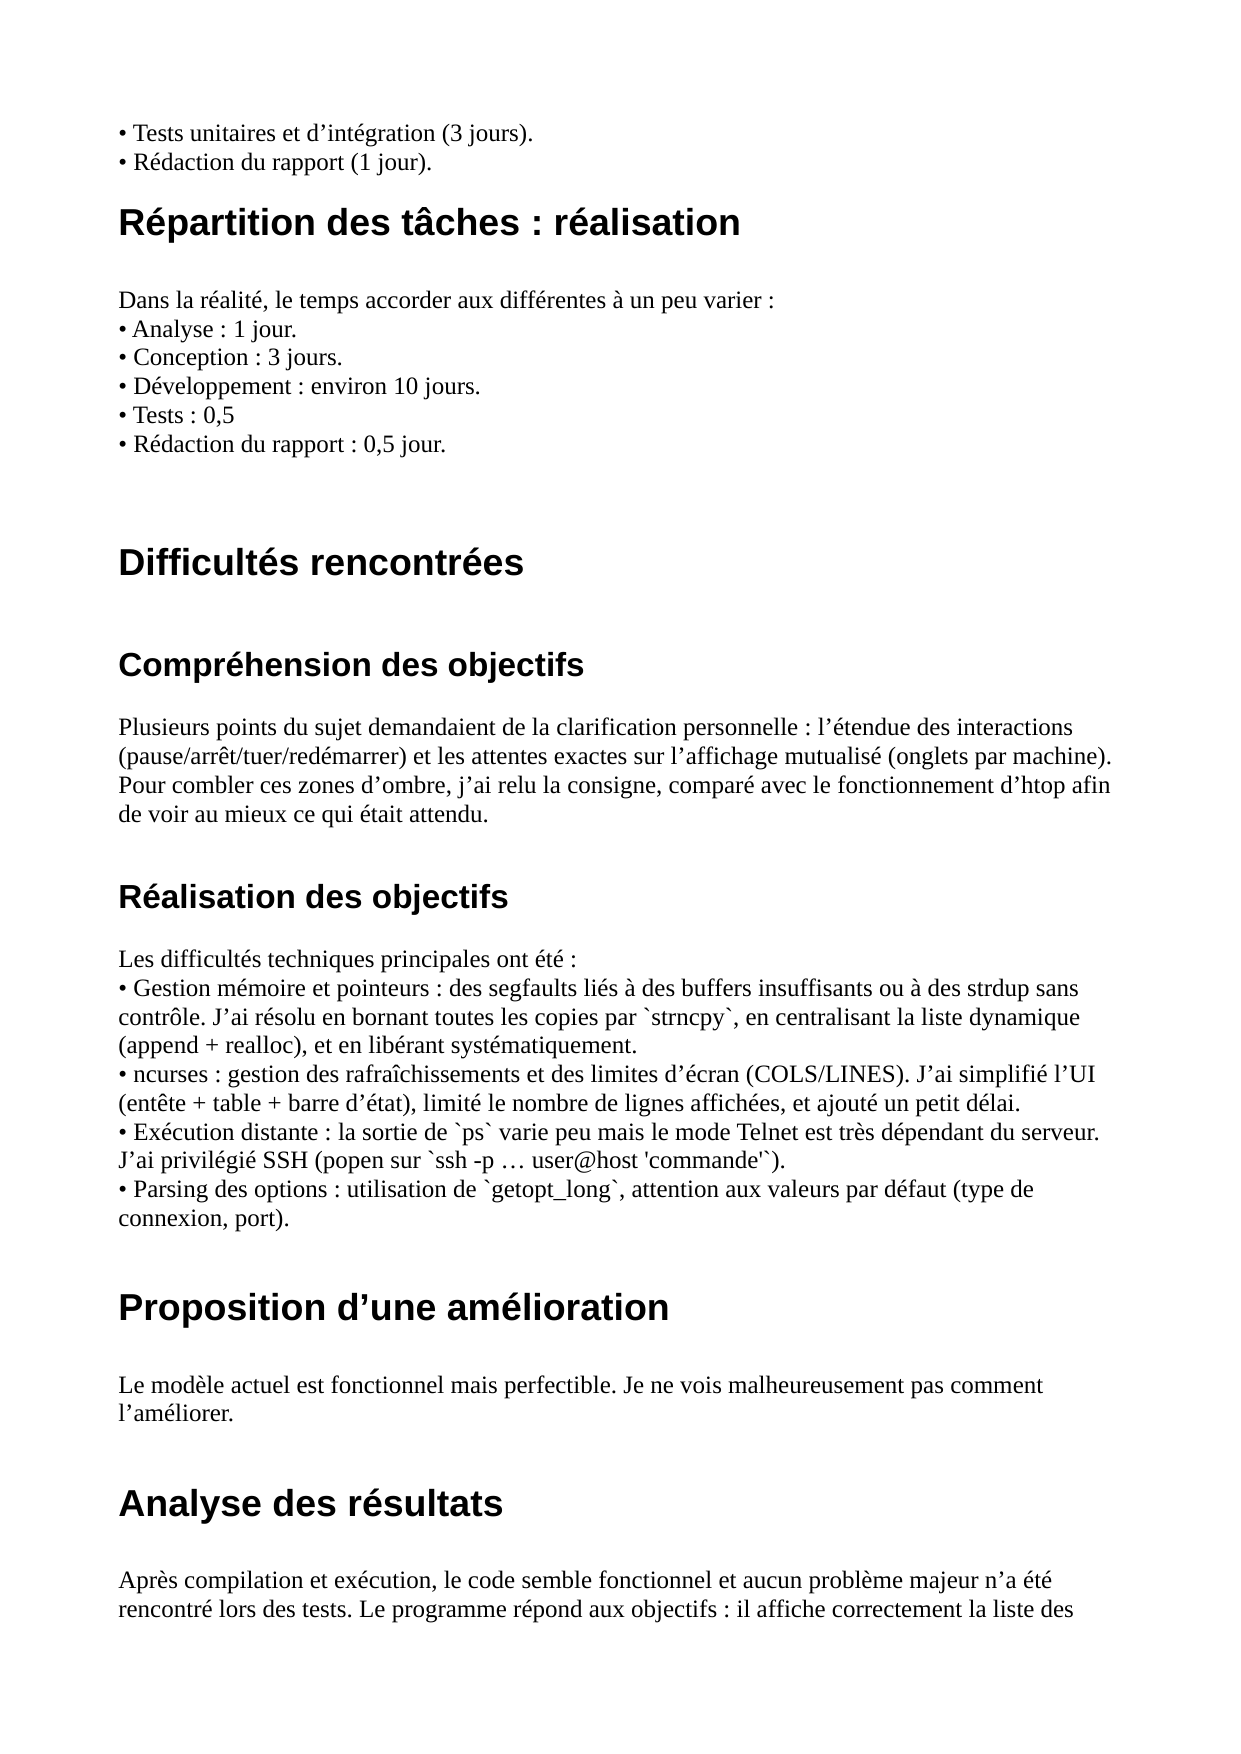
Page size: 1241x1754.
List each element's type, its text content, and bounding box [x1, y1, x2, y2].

subtitle Proposition d’une amélioration [118, 1285, 1122, 1328]
subtitle Difficultés rencontrées [118, 540, 1122, 583]
text Dans la réalité, le temps accorder aux différentes à un peu varier : • Analyse : 1 jour. • Conception : 3 jours. • Développement : environ 10 jours. • Tests : 0,5 • Rédaction du rapport : 0,5 jour. [118, 285, 1122, 457]
text • Tests unitaires et d’intégration (3 jours). • Rédaction du rapport (1 jour). [118, 118, 1122, 176]
subtitle Compréhension des objectifs [118, 645, 1122, 684]
text Après compilation et exécution, le code semble fonctionnel et aucun problème majeur n’a été rencontré lors des tests. Le programme répond aux objectifs : il affiche correctement la liste des [118, 1565, 1122, 1623]
subtitle Analyse des résultats [118, 1481, 1122, 1524]
text Les difficultés techniques principales ont été : • Gestion mémoire et pointeurs : des segfaults liés à des buffers insuffisants ou à des strdup sans contrôle. J’ai résolu en bornant toutes les copies par `strncpy`, en centralisant la liste dynamique (append + realloc), et en libérant systématiquement. • ncurses : gestion des rafraîchissements et des limites d’écran (COLS/LINES). J’ai simplifié l’UI (entête + table + barre d’état), limité le nombre de lignes affichées, et ajouté un petit délai. • Exécution distante : la sortie de `ps` varie peu mais le mode Telnet est très dépendant du serveur. J’ai privilégié SSH (popen sur `ssh -p … user@host 'commande'`). • Parsing des options : utilisation de `getopt_long`, attention aux valeurs par défaut (type de connexion, port). [118, 944, 1122, 1232]
text Le modèle actuel est fonctionnel mais perfectible. Je ne vois malheureusement pas comment l’améliorer. [118, 1370, 1122, 1427]
text Plusieurs points du sujet demandaient de la clarification personnelle : l’étendue des interactions (pause/arrêt/tuer/redémarrer) et les attentes exactes sur l’affichage mutualisé (onglets par machine). Pour combler ces zones d’ombre, j’ai relu la consigne, comparé avec le fonctionnement d’htop afin de voir au mieux ce qui était attendu. [118, 712, 1122, 827]
subtitle Réalisation des objectifs [118, 877, 1122, 915]
subtitle Répartition des tâches : réalisation [118, 201, 1122, 244]
